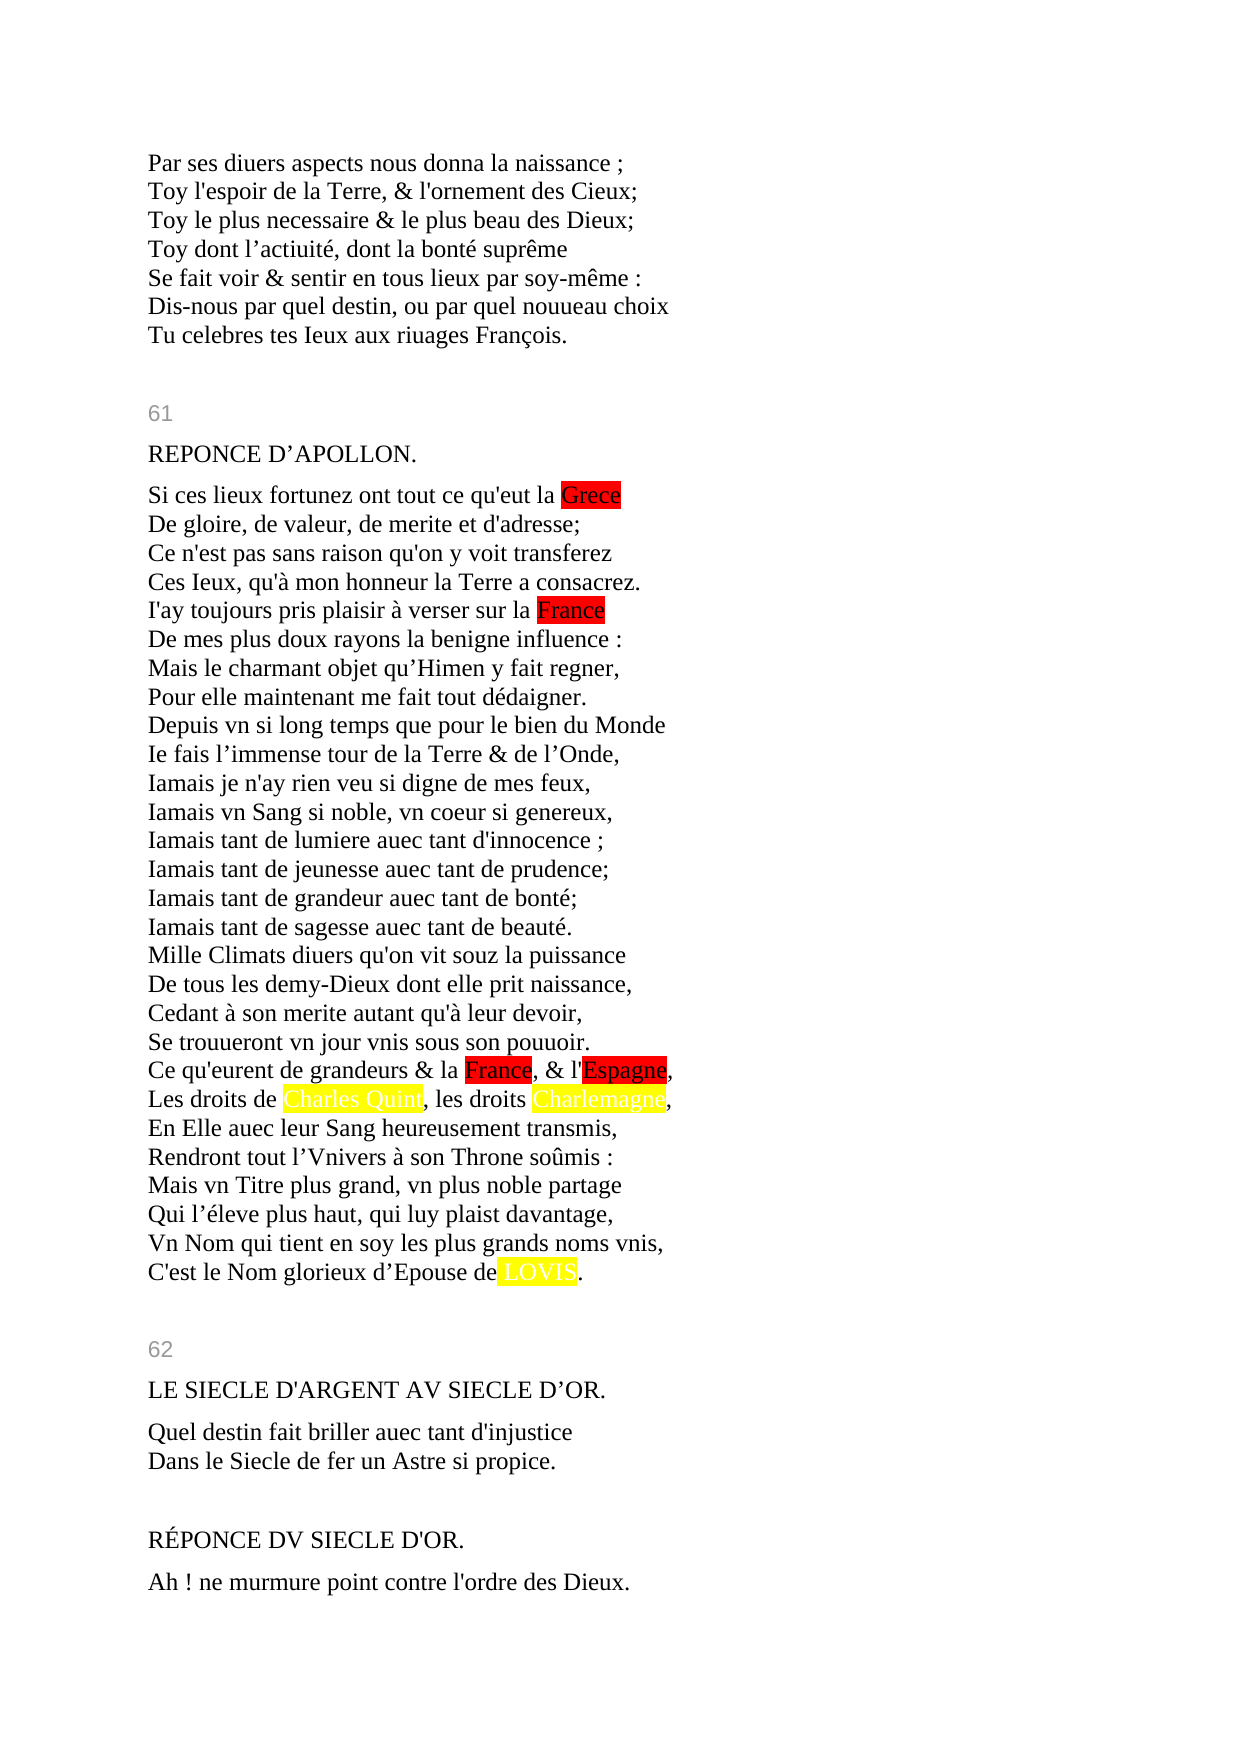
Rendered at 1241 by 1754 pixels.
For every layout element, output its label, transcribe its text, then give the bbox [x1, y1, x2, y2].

text Les droits de Charles Quint, les droits Charlemagne, [666, 1084, 1093, 1113]
text Qui l’éleve plus haut, qui luy plaist davantage, [148, 1199, 1093, 1228]
text Rendront tout l’Vnivers à son Throne soûmis : [148, 1142, 1093, 1171]
text Ah ! ne murmure point contre l'ordre des Dieux. [148, 1567, 1093, 1596]
text Quel destin fait briller auec tant d'injustice [148, 1417, 1093, 1446]
text Ce qu'eurent de grandeurs & la France, & l'Espagne, [532, 1056, 582, 1084]
text LE SIECLE D'ARGENT AV SIECLE D’OR. [148, 1375, 1093, 1404]
text Ces Ieux, qu'à mon honneur la Terre a consacrez. [148, 567, 1093, 596]
text Se fait voir & sentir en tous lieux par soy-même : [148, 263, 1093, 291]
text Ce n'est pas sans raison qu'on y voit transferez [148, 538, 1093, 567]
text Tu celebres tes Ieux aux riuages François. [148, 320, 1093, 349]
text REPONCE D’APOLLON. [148, 439, 1093, 467]
text Ie fais l’immense tour de la Terre & de l’Onde, [148, 739, 1093, 768]
text Depuis vn si long temps que pour le bien du Monde [148, 711, 1093, 739]
text I'ay toujours pris plaisir à verser sur la France [605, 596, 1093, 624]
text De gloire, de valeur, de merite et d'adresse; [148, 509, 1093, 538]
text De tous les demy-Dieux dont elle prit naissance, [148, 969, 1093, 998]
text Toy dont l’actiuité, dont la bonté suprême [148, 234, 1093, 263]
text Cedant à son merite autant qu'à leur devoir, [148, 998, 1093, 1027]
text Iamais vn Sang si noble, vn coeur si genereux, [148, 797, 1093, 826]
text Ce qu'eurent de grandeurs & la France, & l'Espagne, [148, 1056, 465, 1084]
text Se trouueront vn jour vnis sous son pouuoir. [148, 1027, 1093, 1056]
text Vn Nom qui tient en soy les plus grands noms vnis, [148, 1228, 1093, 1257]
text Dans le Siecle de fer un Astre si propice. [148, 1446, 1093, 1475]
text C'est le Nom glorieux d’Epouse de LOVIS. [577, 1257, 1093, 1286]
text Dis-nous par quel destin, ou par quel nouueau choix [148, 291, 1093, 320]
text Toy l'espoir de la Terre, & l'ornement des Cieux; [148, 176, 1093, 205]
text Par ses diuers aspects nous donna la naissance ; [148, 148, 1093, 176]
text Les droits de Charles Quint, les droits Charlemagne, [148, 1084, 283, 1113]
text De mes plus doux rayons la benigne influence : [148, 624, 1093, 653]
text Iamais tant de jeunesse auec tant de prudence; [148, 854, 1093, 883]
text Toy le plus necessaire & le plus beau des Dieux; [148, 205, 1093, 234]
text 61 [148, 399, 1093, 426]
text Les droits de Charles Quint, les droits Charlemagne, [423, 1084, 532, 1113]
text Mille Climats diuers qu'on vit souz la puissance [148, 941, 1093, 969]
text Mais vn Titre plus grand, vn plus noble partage [148, 1171, 1093, 1199]
text I'ay toujours pris plaisir à verser sur la France [148, 596, 537, 624]
text Pour elle maintenant me fait tout dédaigner. [148, 682, 1093, 711]
text Iamais tant de sagesse auec tant de beauté. [148, 912, 1093, 941]
text Ce qu'eurent de grandeurs & la France, & l'Espagne, [667, 1056, 1093, 1084]
text Iamais tant de grandeur auec tant de bonté; [148, 883, 1093, 912]
text Si ces lieux fortunez ont tout ce qu'eut la Grece [621, 481, 1093, 509]
text Si ces lieux fortunez ont tout ce qu'eut la Grece [148, 481, 561, 509]
text Iamais tant de lumiere auec tant d'innocence ; [148, 826, 1093, 854]
text RÉPONCE DV SIECLE D'OR. [148, 1525, 1093, 1554]
text Iamais je n'ay rien veu si digne de mes feux, [148, 768, 1093, 797]
text C'est le Nom glorieux d’Epouse de LOVIS. [148, 1257, 497, 1286]
text 62 [173, 1336, 1093, 1363]
text En Elle auec leur Sang heureusement transmis, [148, 1113, 1093, 1142]
text Mais le charmant objet qu’Himen y fait regner, [148, 653, 1093, 682]
